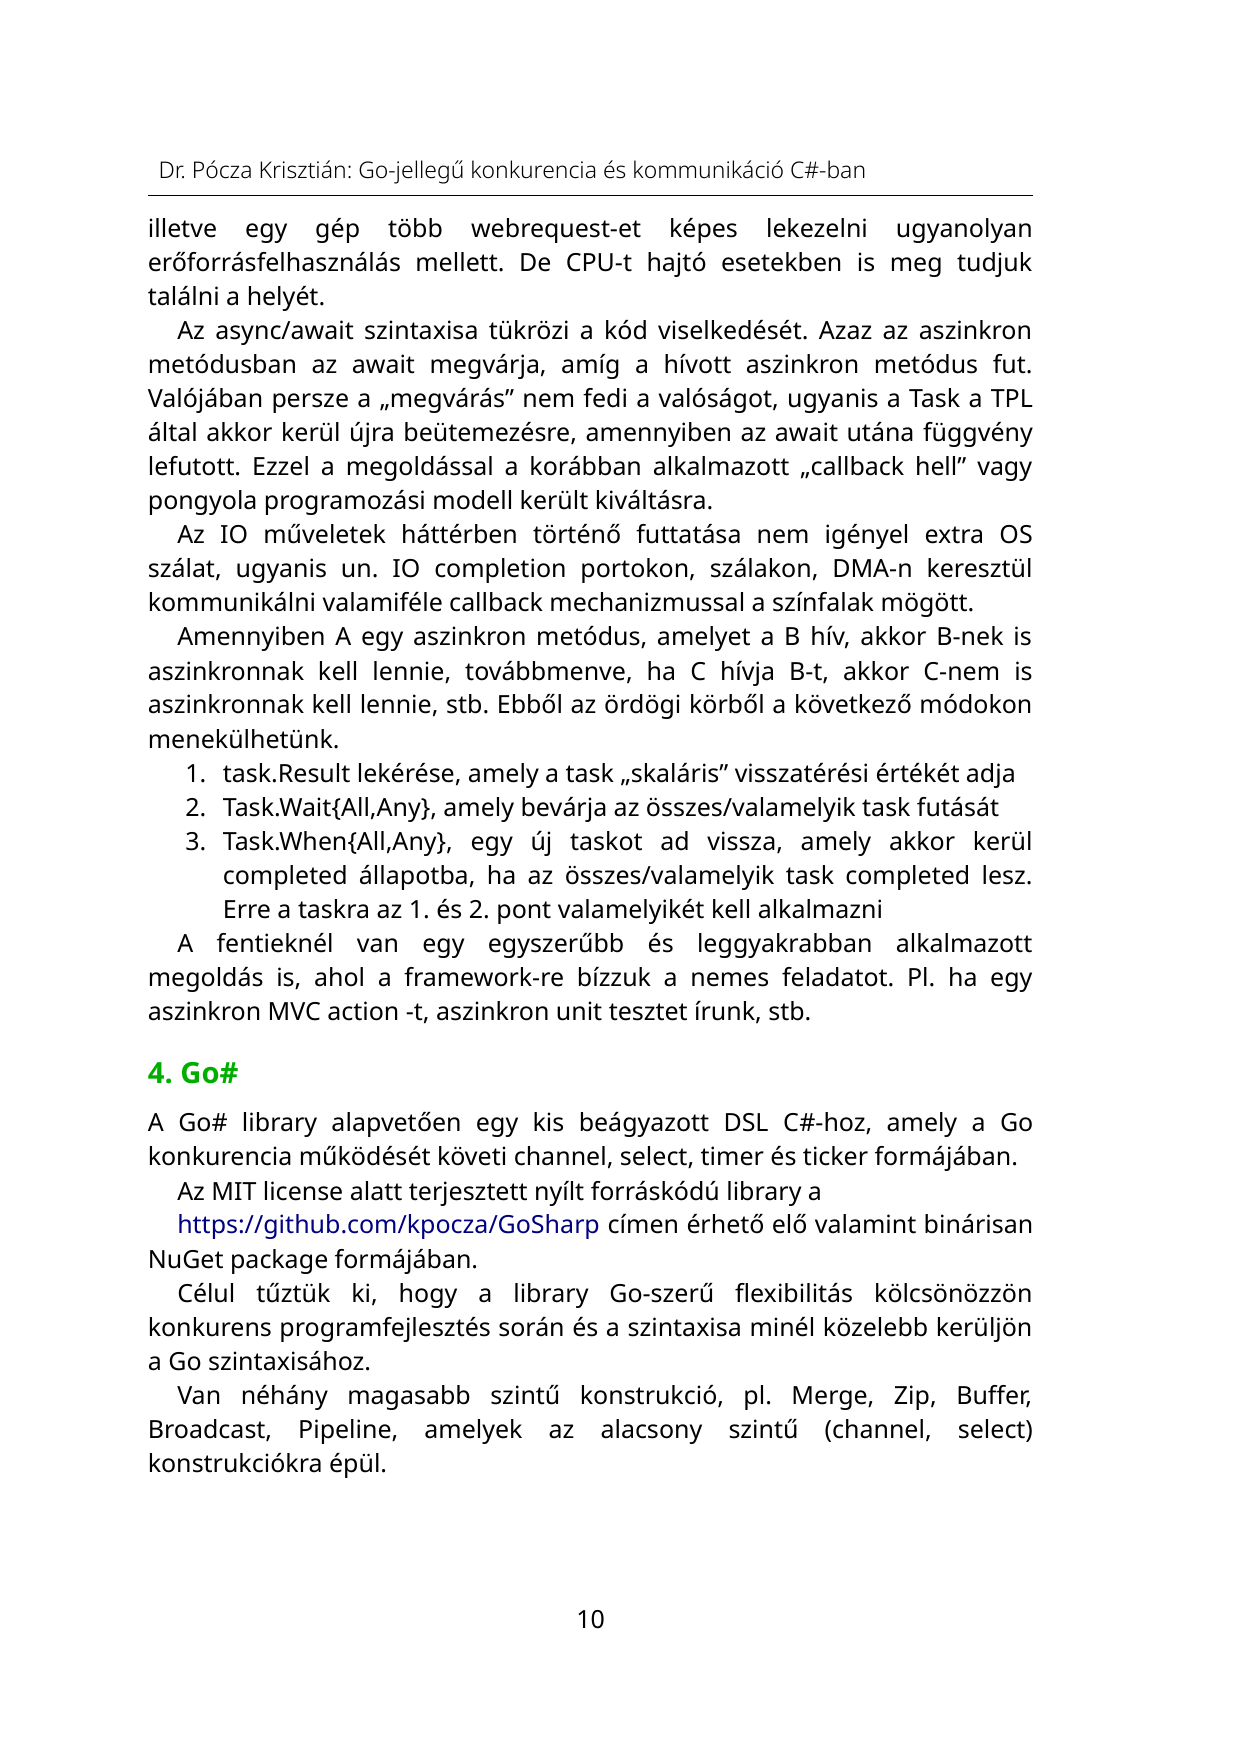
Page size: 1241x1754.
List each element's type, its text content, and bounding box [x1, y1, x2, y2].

text Amennyiben A egy aszinkron metódus, amelyet a B hív, akkor B-nek is aszinkronnak kell lennie, továbbmenve, ha C hívja B-t, akkor C-nem is aszinkronnak kell lennie, stb. Ebből az ördögi körből a következő módokon menekülhetünk. [148, 619, 1033, 755]
text A fentieknél van egy egyszerűbb és leggyakrabban alkalmazott megoldás is, ahol a framework-re bízzuk a nemes feladatot. Pl. ha egy aszinkron MVC action -t, aszinkron unit tesztet írunk, stb. [148, 926, 1033, 1028]
text Van néhány magasabb szintű konstrukció, pl. Merge, Zip, Buffer, Broadcast, Pipeline, amelyek az alacsony szintű (channel, select) konstrukciókra épül. [148, 1377, 1033, 1480]
text Az MIT license alatt terjesztett nyílt forráskódú library a [148, 1173, 1033, 1207]
text A Go# library alapvetően egy kis beágyazott DSL C#-hoz, amely a Go konkurencia működését követi channel, select, timer és ticker formájában. [148, 1105, 1033, 1173]
text illetve egy gép több webrequest-et képes lekezelni ugyanolyan erőforrásfelhasználás mellett. De CPU-t hajtó esetekben is meg tudjuk találni a helyét. [148, 210, 1033, 312]
subtitle Go# [148, 1053, 1033, 1092]
text Célul tűztük ki, hogy a library Go-szerű flexibilitás kölcsönözzön konkurens programfejlesztés során és a szintaxisa minél közelebb kerüljön a Go szintaxisához. [148, 1275, 1033, 1377]
list Task.Wait{All,Any}, amely bevárja az összes/valamelyik task futását [185, 789, 1033, 823]
text Az async/await szintaxisa tükrözi a kód viselkedését. Azaz az aszinkron metódusban az await megvárja, amíg a hívott aszinkron metódus fut. Valójában persze a „megvárás” nem fedi a valóságot, ugyanis a Task a TPL által akkor kerül újra beütemezésre, amennyiben az await utána függvény lefutott. Ezzel a megoldással a korábban alkalmazott „callback hell” vagy pongyola programozási modell került kiváltásra. [148, 312, 1033, 517]
text https://github.com/kpocza/GoSharp címen érhető elő valamint binárisan NuGet package formájában. [148, 1207, 1033, 1275]
list Task.When{All,Any}, egy új taskot ad vissza, amely akkor kerül completed állapotba, ha az összes/valamelyik task completed lesz. Erre a taskra az 1. és 2. pont valamelyikét kell alkalmazni [185, 823, 1033, 926]
list task.Result lekérése, amely a task „skaláris” visszatérési értékét adja [185, 755, 1033, 789]
text Az IO műveletek háttérben történő futtatása nem igényel extra OS szálat, ugyanis un. IO completion portokon, szálakon, DMA-n keresztül kommunikálni valamiféle callback mechanizmussal a színfalak mögött. [148, 517, 1033, 619]
